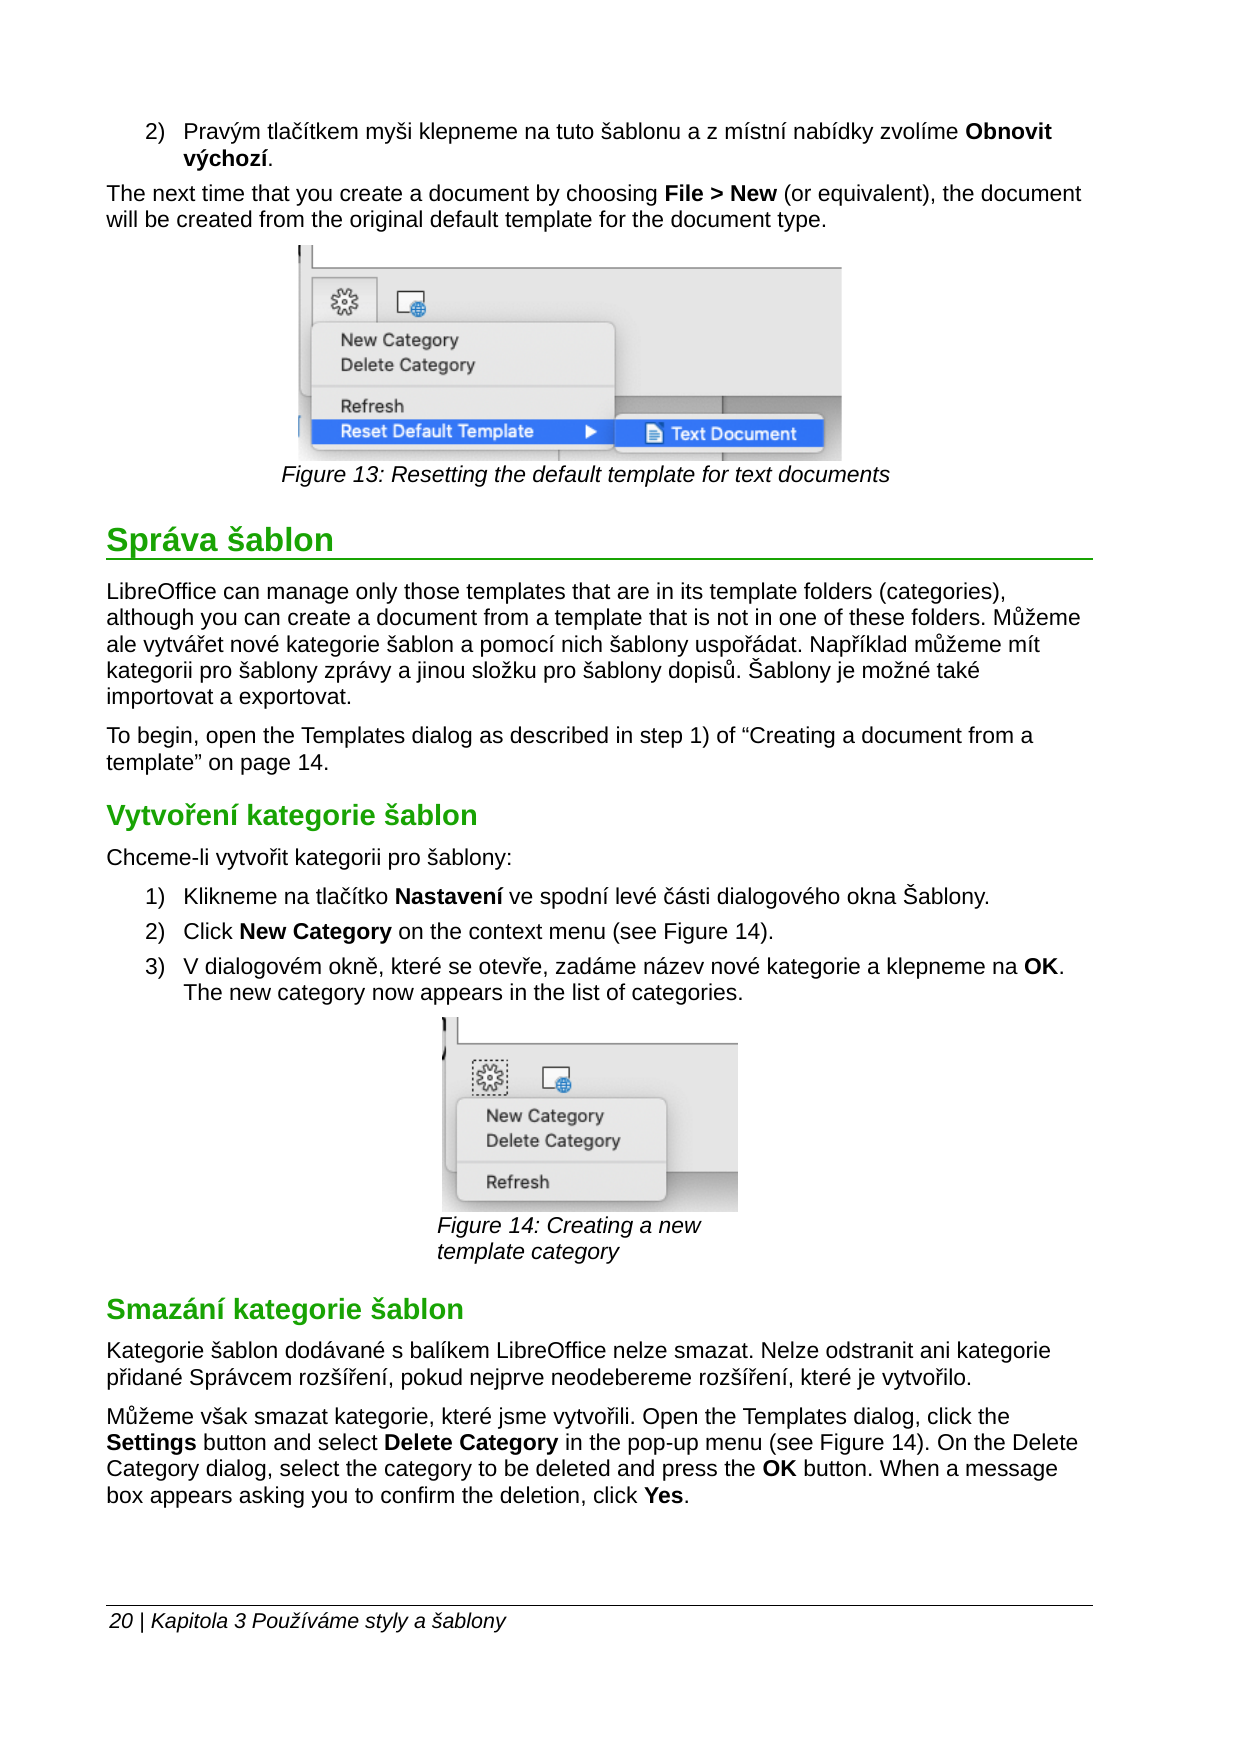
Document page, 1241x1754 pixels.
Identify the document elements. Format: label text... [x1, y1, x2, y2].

text To begin, open the Templates dialog as described in step 1 of “Creating a document from a template” on page 14. [106, 722, 1093, 775]
list Klikneme na tlačítko Nastavení ve spodní levé části dialogového okna Šablony. [165, 883, 1093, 909]
text Kategorie šablon dodávané s balíkem LibreOffice nelze smazat. Nelze odstranit ani kategorie přidané Správcem rozšíření, pokud nejprve neodebereme rozšíření, které je vytvořilo. [106, 1337, 1093, 1390]
picture [298, 245, 842, 461]
subtitle Vytvoření kategorie šablon [106, 798, 1093, 832]
text The next time that you create a document by choosing File > New (or equivalent), the document will be created from the original default template for the document type. [106, 180, 1093, 232]
subtitle Smazání kategorie šablon [106, 1292, 1093, 1326]
text Figure 13: Resetting the default template for text documents [281, 245, 918, 487]
list Chceme-li vytvořit kategorii pro šablony: [106, 844, 1093, 870]
text LibreOffice can manage only those templates that are in its template folders (categories), although you can create a document from a template that is not in one of these folders. Můžeme ale vytvářet nové kategorie šablon a pomocí nich šablony uspořádat. Například můžeme mít kategorii pro šablony zprávy a jinou složku pro šablony dopisů. Šablony je možné také importovat a exportovat. [106, 578, 1093, 709]
text Figure 14: Creating a new template category [437, 1018, 762, 1264]
picture [442, 1017, 738, 1212]
list Pravým tlačítkem myši klepneme na tuto šablonu a z místní nabídky zvolíme Obnovit výchozí. [165, 118, 1093, 171]
list Click New Category on the context menu (see Figure 14). [165, 918, 1093, 944]
subtitle Správa šablon [106, 519, 1093, 558]
text Můžeme však smazat kategorie, které jsme vytvořili. Open the Templates dialog, click the Settings button and select Delete Category in the pop-up menu (see Figure 14). On the Delete Category dialog, select the category to be deleted and press the OK button. When a message box appears asking you to confirm the deletion, click Yes. [106, 1403, 1093, 1508]
list V dialogovém okně, které se otevře, zadáme název nové kategorie a klepneme na OK. The new category now appears in the list of categories. [165, 953, 1093, 1006]
